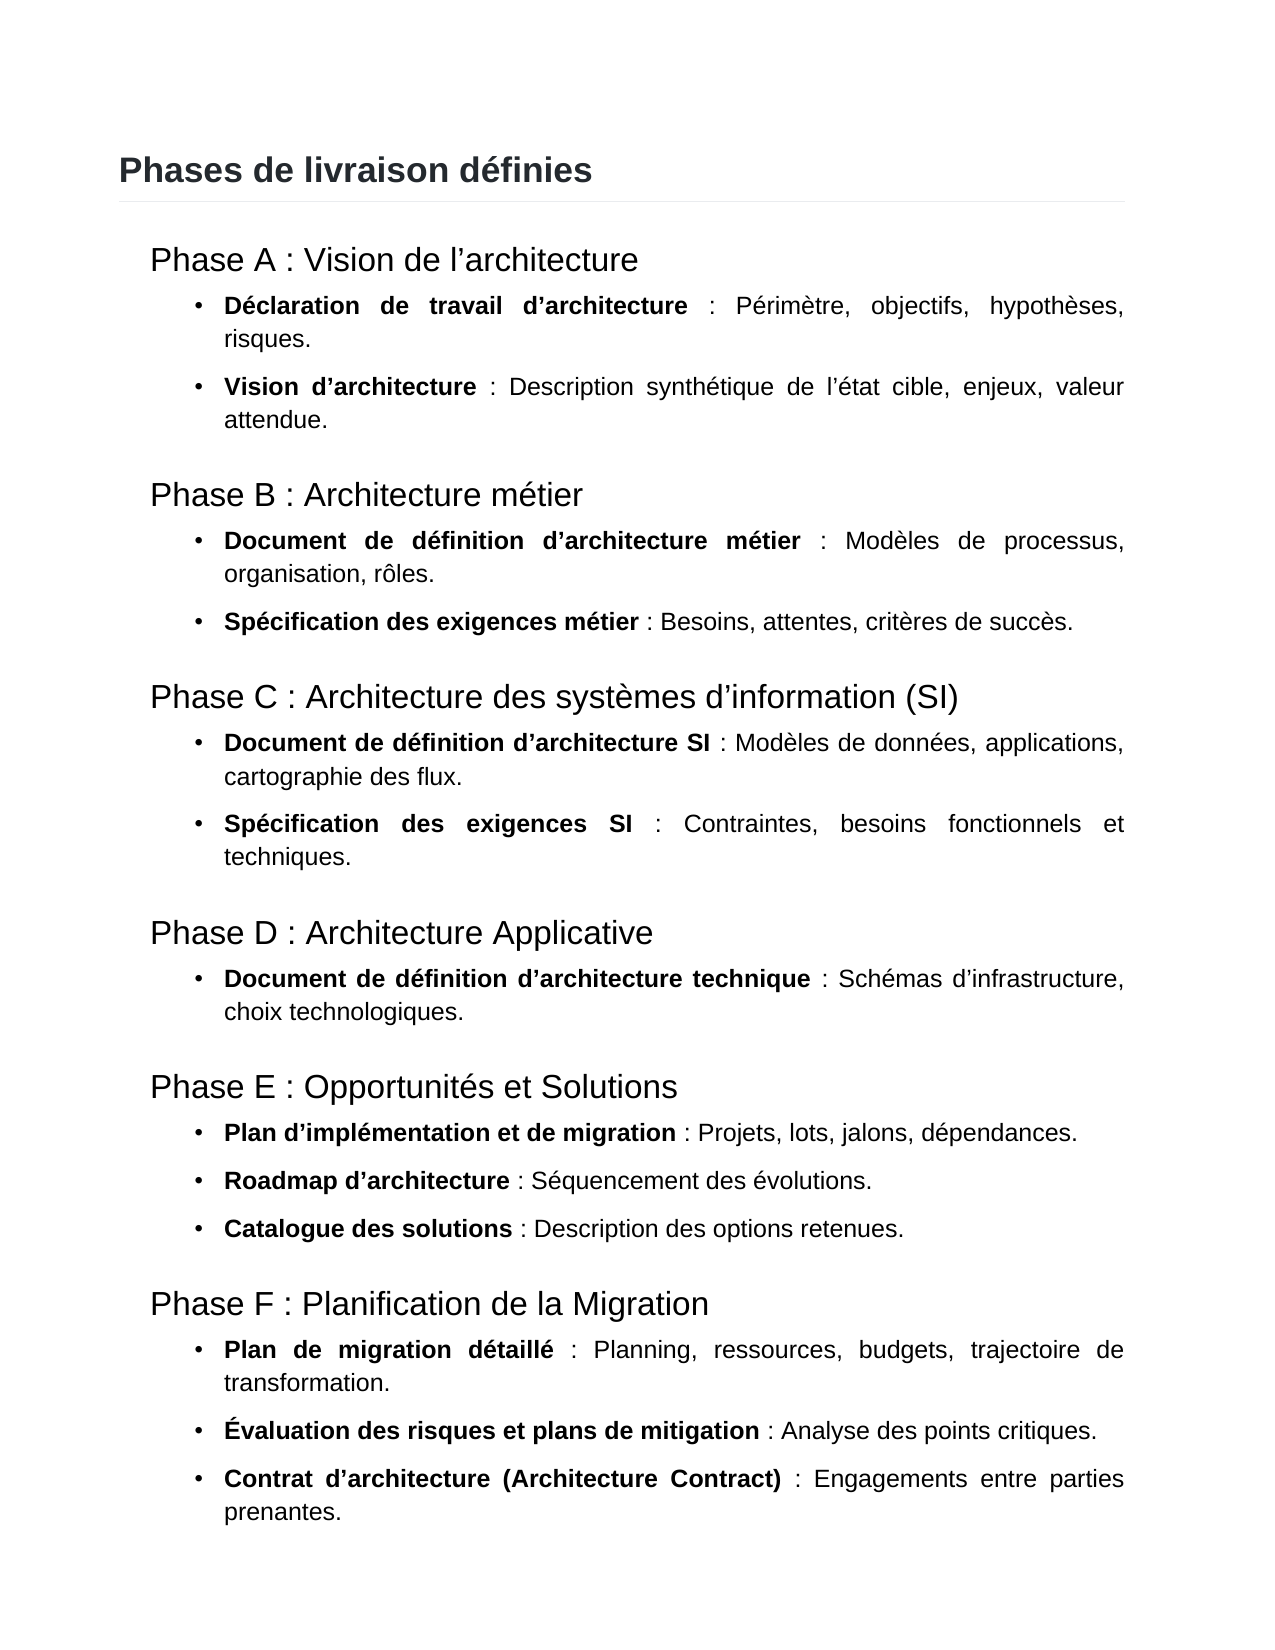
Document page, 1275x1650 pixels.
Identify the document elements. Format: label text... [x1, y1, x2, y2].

list Document de définition d’architecture SI : Modèles de données, applications, cartographie des flux. [194, 728, 1125, 790]
list Déclaration de travail d’architecture : Périmètre, objectifs, hypothèses, risques. [194, 291, 1125, 353]
subtitle Phase C : Architecture des systèmes d’information (SI) [150, 677, 1125, 716]
subtitle Phase A : Vision de l’architecture [150, 240, 1125, 278]
list Roadmap d’architecture : Séquencement des évolutions. [194, 1166, 1125, 1195]
list Document de définition d’architecture technique : Schémas d’infrastructure, choix technologiques. [194, 964, 1125, 1026]
subtitle Phase D : Architecture Applicative [150, 913, 1125, 951]
subtitle Phase E : Opportunités et Solutions [150, 1067, 1125, 1106]
list Vision d’architecture : Description synthétique de l’état cible, enjeux, valeur attendue. [194, 372, 1125, 433]
list Évaluation des risques et plans de mitigation : Analyse des points critiques. [194, 1416, 1125, 1445]
subtitle Phases de livraison définies [119, 150, 1125, 201]
list Catalogue des solutions : Description des options retenues. [194, 1214, 1125, 1243]
list Document de définition d’architecture métier : Modèles de processus, organisation, rôles. [194, 526, 1125, 588]
list Plan de migration détaillé : Planning, ressources, budgets, trajectoire de transformation. [194, 1335, 1125, 1397]
list Spécification des exigences SI : Contraintes, besoins fonctionnels et techniques. [194, 809, 1125, 871]
list Contrat d’architecture (Architecture Contract) : Engagements entre parties prenantes. [194, 1464, 1125, 1526]
subtitle Phase B : Architecture métier [150, 475, 1125, 514]
subtitle Phase F : Planification de la Migration [150, 1284, 1125, 1323]
list Spécification des exigences métier : Besoins, attentes, critères de succès. [194, 607, 1125, 636]
list Plan d’implémentation et de migration : Projets, lots, jalons, dépendances. [194, 1118, 1125, 1147]
